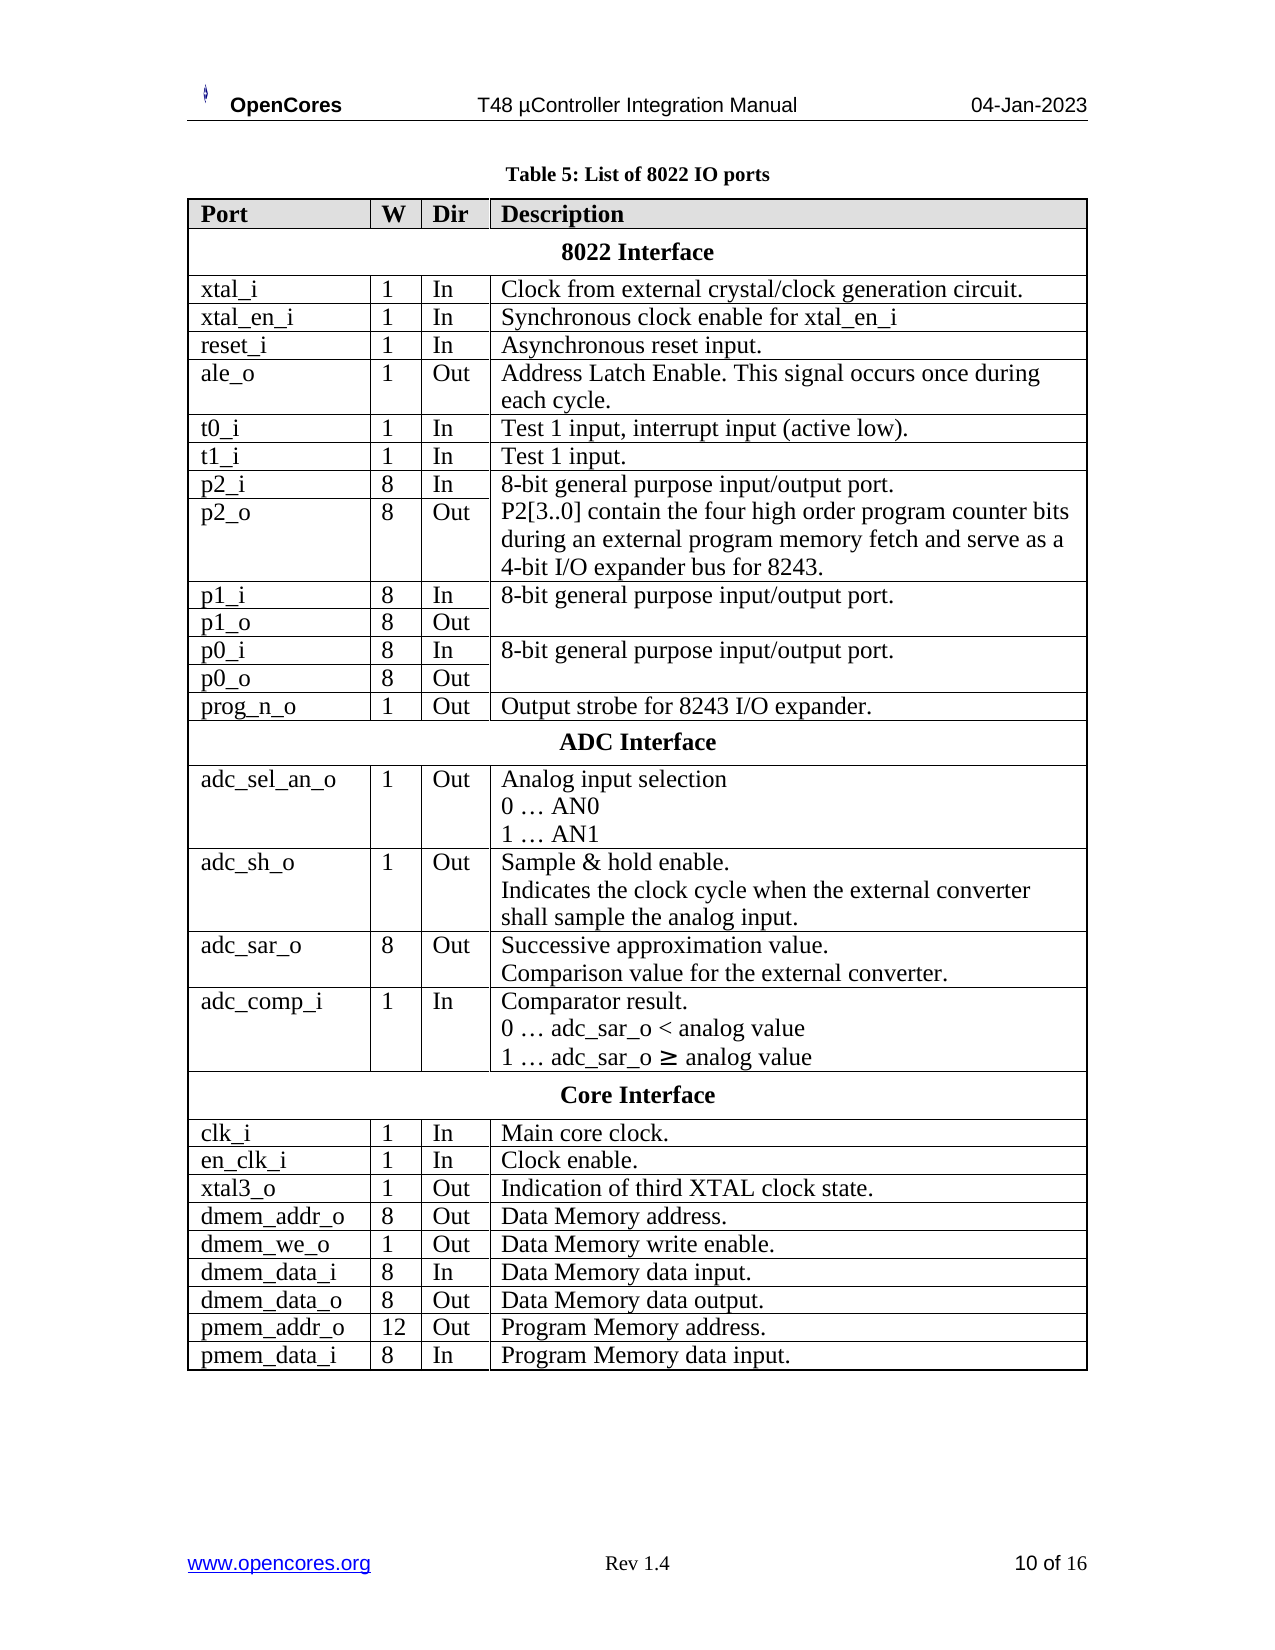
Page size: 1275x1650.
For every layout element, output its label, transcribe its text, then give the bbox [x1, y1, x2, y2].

table_cell Out [422, 609, 489, 636]
table_cell In [422, 415, 489, 442]
table_cell t1_i [189, 443, 370, 470]
table_cell en_clk_i [189, 1147, 370, 1174]
table_header Port [189, 200, 370, 228]
table_cell 1 [371, 415, 421, 442]
table_cell In [422, 1147, 489, 1174]
table_cell 8 [371, 499, 421, 581]
table_cell Data Memory data output. [491, 1287, 1086, 1313]
table_cell Out [422, 1203, 489, 1230]
table_cell Clock from external crystal/clock generation circuit. [491, 276, 1086, 303]
table_cell p1_i [189, 582, 370, 608]
table_cell 1 [371, 360, 421, 414]
table_cell Out [422, 932, 489, 987]
table_cell 8 [371, 1342, 421, 1369]
table_cell Out [422, 693, 489, 720]
table_cell 1 [371, 1175, 421, 1202]
table_cell 1 [371, 276, 421, 303]
table_cell 1 [371, 1147, 421, 1174]
table_cell Out [422, 499, 489, 581]
table_cell Analog input selection 0 … AN0 1 … AN1 [491, 766, 1086, 848]
table_cell Clock enable. [491, 1147, 1086, 1174]
table_header W [371, 200, 421, 228]
table_cell In [422, 332, 489, 359]
table_cell 12 [371, 1314, 421, 1341]
table_cell Program Memory address. [491, 1314, 1086, 1341]
table_cell Test 1 input, interrupt input (active low). [491, 415, 1086, 442]
table_cell Successive approximation value. Comparison value for the external converter. [491, 932, 1086, 987]
table_cell In [422, 582, 489, 608]
table_cell Core Interface [189, 1072, 1086, 1119]
table_header Dir [422, 200, 489, 228]
table_cell In [422, 443, 489, 470]
table_cell reset_i [189, 332, 370, 359]
table_cell 8 [371, 1203, 421, 1230]
table_cell xtal_i [189, 276, 370, 303]
table_cell Data Memory write enable. [491, 1231, 1086, 1258]
table_header Description [491, 200, 1086, 228]
table_cell 1 [371, 332, 421, 359]
table_cell pmem_data_i [189, 1342, 370, 1369]
table_cell adc_sel_an_o [189, 766, 370, 848]
table_cell 8 [371, 609, 421, 636]
table_cell 8 [371, 932, 421, 987]
table_cell In [422, 988, 489, 1071]
table_cell 1 [371, 1231, 421, 1258]
table_cell In [422, 304, 489, 331]
table_cell pmem_addr_o [189, 1314, 370, 1341]
table_cell Out [422, 849, 489, 931]
table_cell 8-bit general purpose input/output port. P2[3..0] contain the four high order program counter bits during an external program memory fetch and serve as a 4-bit I/O expander bus for 8243. [491, 471, 1086, 581]
table_cell 1 [371, 443, 421, 470]
table_cell In [422, 471, 489, 498]
table_cell 8 [371, 1287, 421, 1313]
table_cell p2_o [189, 499, 370, 581]
table_cell Out [422, 360, 489, 414]
table_cell 1 [371, 693, 421, 720]
table_cell Out [422, 766, 489, 848]
table_cell 1 [371, 1120, 421, 1146]
table_cell Asynchronous reset input. [491, 332, 1086, 359]
table_cell Synchronous clock enable for xtal_en_i [491, 304, 1086, 331]
table_cell dmem_data_i [189, 1259, 370, 1286]
table_cell Comparator result. 0 … adc_sar_o < analog value 1 … adc_sar_o ≥ analog value [491, 988, 1086, 1071]
table_cell p2_i [189, 471, 370, 498]
table_cell In [422, 1120, 489, 1146]
table_cell dmem_we_o [189, 1231, 370, 1258]
table_cell 8 [371, 637, 421, 664]
table_cell p0_i [189, 637, 370, 664]
table_cell p1_o [189, 609, 370, 636]
table_cell 1 [371, 304, 421, 331]
table_cell Address Latch Enable. This signal occurs once during each cycle. [491, 360, 1086, 414]
table_cell Out [422, 665, 489, 692]
table_cell In [422, 276, 489, 303]
table_cell xtal3_o [189, 1175, 370, 1202]
table_cell In [422, 1342, 489, 1369]
table_cell 8 [371, 471, 421, 498]
table_cell ale_o [189, 360, 370, 414]
table_cell 1 [371, 849, 421, 931]
table_cell Program Memory data input. [491, 1342, 1086, 1369]
table_cell Out [422, 1175, 489, 1202]
table_cell Output strobe for 8243 I/O expander. [491, 693, 1086, 720]
table_cell Out [422, 1231, 489, 1258]
table_cell t0_i [189, 415, 370, 442]
table_cell adc_comp_i [189, 988, 370, 1071]
table_cell Test 1 input. [491, 443, 1086, 470]
table_cell In [422, 637, 489, 664]
table_cell clk_i [189, 1120, 370, 1146]
table_cell 8-bit general purpose input/output port. [491, 582, 1086, 636]
table_cell 8022 Interface [189, 229, 1086, 275]
table_cell adc_sar_o [189, 932, 370, 987]
table_cell xtal_en_i [189, 304, 370, 331]
table_cell prog_n_o [189, 693, 370, 720]
table_cell Out [422, 1314, 489, 1341]
table_cell Out [422, 1287, 489, 1313]
table_cell dmem_data_o [189, 1287, 370, 1313]
text Table 5: List of 8022 IO ports [187, 162, 1088, 186]
table_cell In [422, 1259, 489, 1286]
table_cell 8 [371, 665, 421, 692]
table_cell dmem_addr_o [189, 1203, 370, 1230]
table_cell Indication of third XTAL clock state. [491, 1175, 1086, 1202]
table_cell 8 [371, 1259, 421, 1286]
table_cell 1 [371, 766, 421, 848]
table_cell 8 [371, 582, 421, 608]
table_cell Sample & hold enable. Indicates the clock cycle when the external converter shall sample the analog input. [491, 849, 1086, 931]
table_cell 8-bit general purpose input/output port. [491, 637, 1086, 692]
table_cell ADC Interface [189, 721, 1086, 765]
table_cell adc_sh_o [189, 849, 370, 931]
table_cell 1 [371, 988, 421, 1071]
table_cell Data Memory data input. [491, 1259, 1086, 1286]
table_cell p0_o [189, 665, 370, 692]
table_cell Data Memory address. [491, 1203, 1086, 1230]
table_cell Main core clock. [491, 1120, 1086, 1146]
